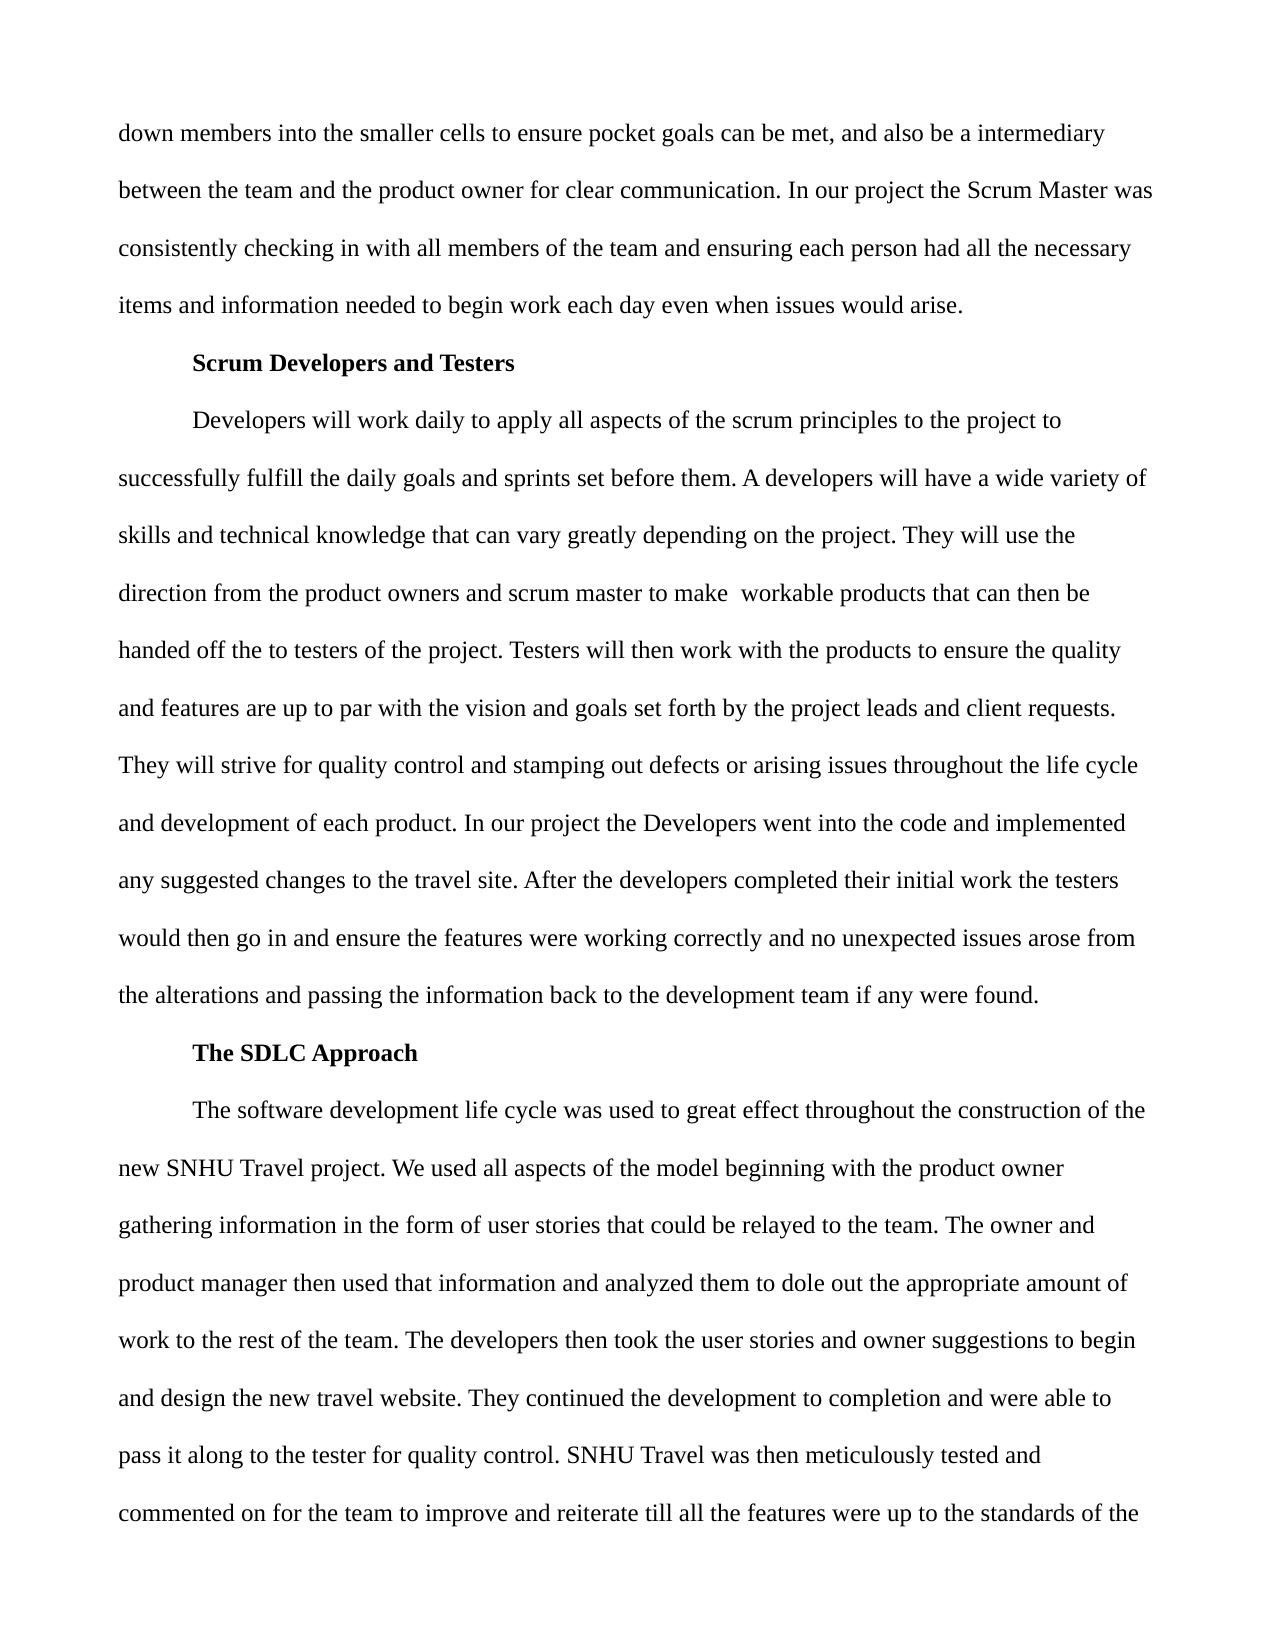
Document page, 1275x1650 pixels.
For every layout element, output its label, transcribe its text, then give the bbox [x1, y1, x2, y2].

text down members into the smaller cells to ensure pocket goals can be met, and also be a intermediary between the team and the product owner for clear communication. In our project the Scrum Master was consistently checking in with all members of the team and ensuring each person had all the necessary items and information needed to begin work each day even when issues would arise. [118, 118, 1157, 319]
text Scrum Developers and Testers [118, 348, 1157, 377]
text The software development life cycle was used to great effect throughout the construction of the new SNHU Travel project. We used all aspects of the model beginning with the product owner gathering information in the form of user stories that could be relayed to the team. The owner and product manager then used that information and analyzed them to dole out the appropriate amount of work to the rest of the team. The developers then took the user stories and owner suggestions to begin and design the new travel website. They continued the development to completion and were able to pass it along to the tester for quality control. SNHU Travel was then meticulously tested and commented on for the team to improve and reiterate till all the features were up to the standards of the [118, 1096, 1157, 1527]
text Developers will work daily to apply all aspects of the scrum principles to the project to successfully fulfill the daily goals and sprints set before them. A developers will have a wide variety of skills and technical knowledge that can vary greatly depending on the project. They will use the direction from the product owners and scrum master to make workable products that can then be handed off the to testers of the project. Testers will then work with the products to ensure the quality and features are up to par with the vision and goals set forth by the project leads and client requests. They will strive for quality control and stamping out defects or arising issues throughout the life cycle and development of each product. In our project the Developers went into the code and implemented any suggested changes to the travel site. After the developers completed their initial work the testers would then go in and ensure the features were working correctly and no unexpected issues arose from the alterations and passing the information back to the development team if any were found. [118, 406, 1157, 1009]
text The SDLC Approach [118, 1038, 1157, 1067]
